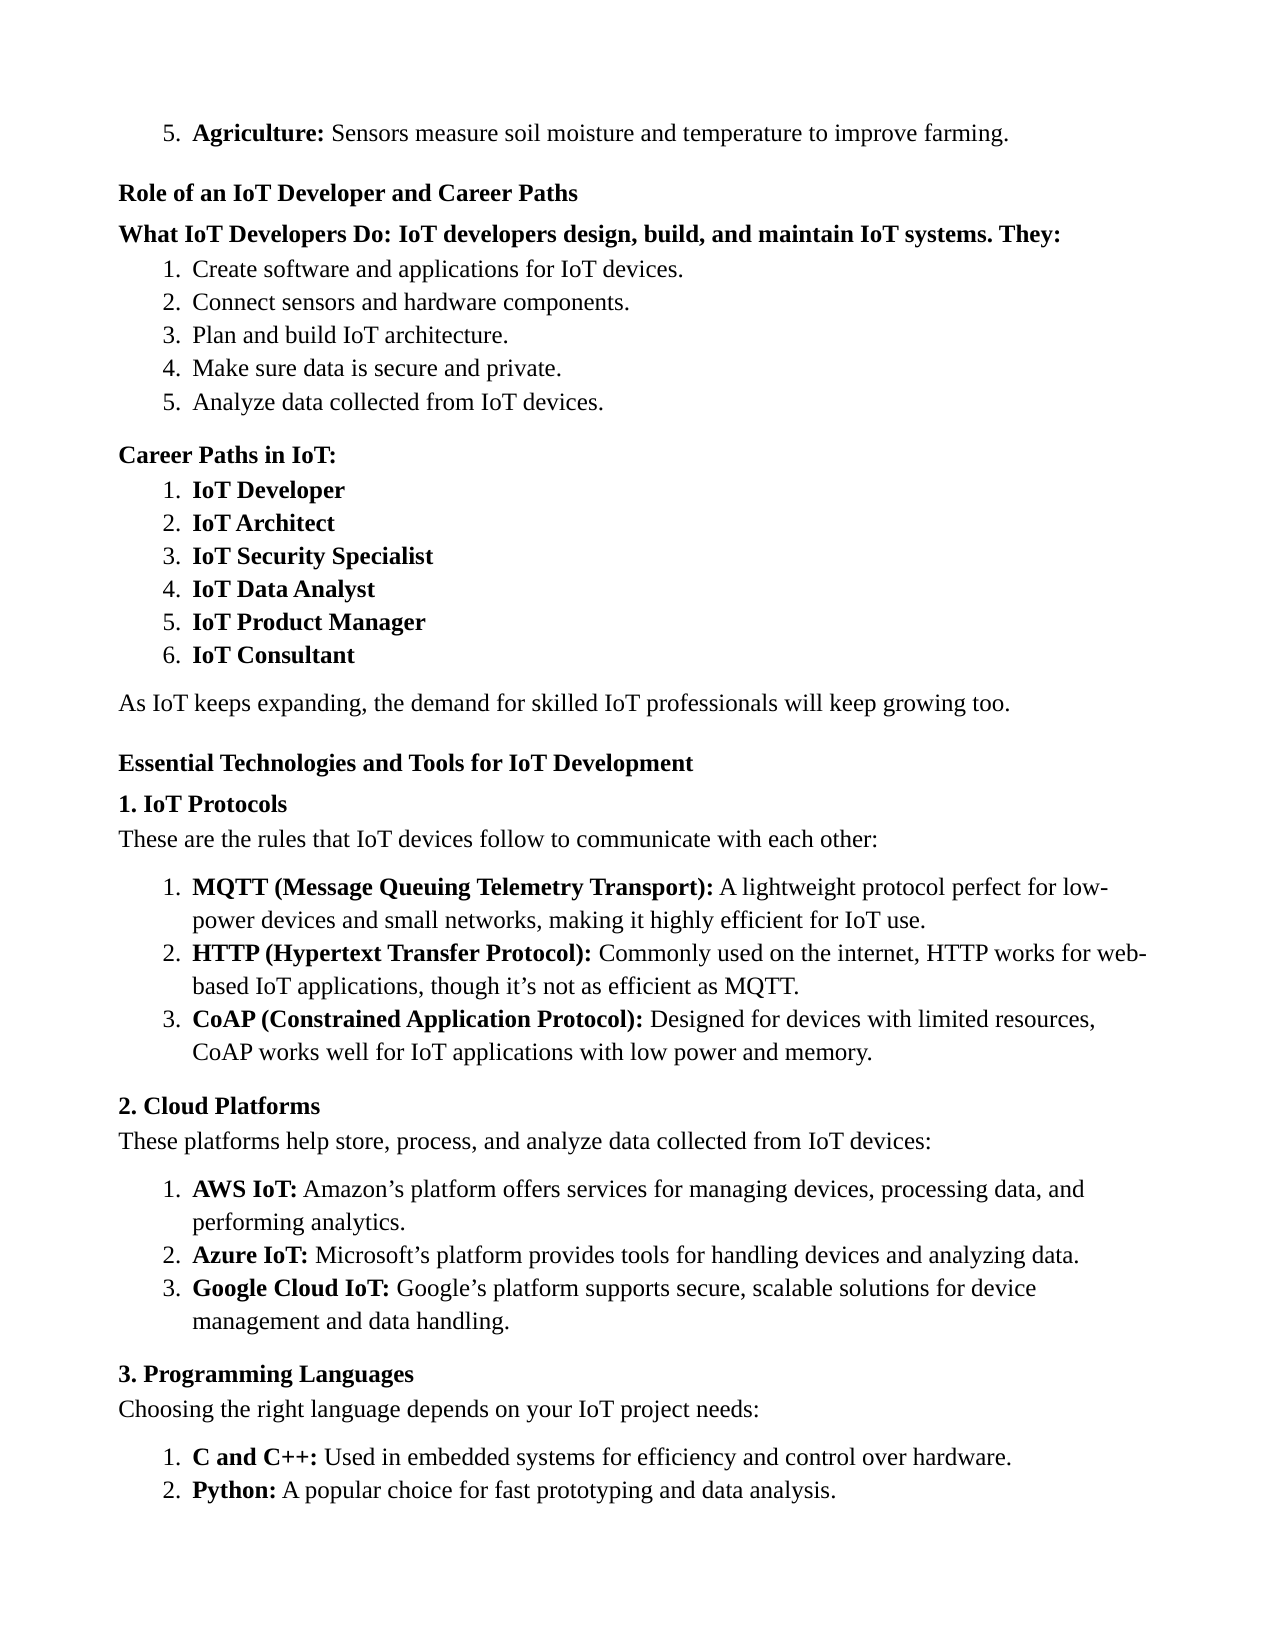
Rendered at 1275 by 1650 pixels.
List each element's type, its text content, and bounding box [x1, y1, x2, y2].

list IoT Developer [162, 475, 1157, 504]
list IoT Security Specialist [162, 541, 1157, 570]
list Google Cloud IoT: Google’s platform supports secure, scalable solutions for device management and data handling. [162, 1273, 1157, 1334]
list IoT Data Analyst [162, 574, 1157, 603]
list HTTP (Hypertext Transfer Protocol): Commonly used on the internet, HTTP works for web-based IoT applications, though it’s not as efficient as MQTT. [162, 938, 1157, 1000]
subtitle Career Paths in IoT: [118, 440, 1157, 469]
list Connect sensors and hardware components. [162, 287, 1157, 316]
list MQTT (Message Queuing Telemetry Transport): A lightweight protocol perfect for low-power devices and small networks, making it highly efficient for IoT use. [162, 872, 1157, 934]
list Plan and build IoT architecture. [162, 321, 1157, 349]
list IoT Architect [162, 508, 1157, 537]
list Make sure data is secure and private. [162, 353, 1157, 382]
list Agriculture: Sensors measure soil moisture and temperature to improve farming. [162, 118, 1157, 147]
text As IoT keeps expanding, the demand for skilled IoT professionals will keep growing too. [118, 688, 1157, 717]
subtitle 1. IoT Protocols [118, 789, 1157, 818]
list CoAP (Constrained Application Protocol): Designed for devices with limited resources, CoAP works well for IoT applications with low power and memory. [162, 1004, 1157, 1066]
subtitle 2. Cloud Platforms [118, 1091, 1157, 1120]
list IoT Consultant [162, 641, 1157, 669]
subtitle Role of an IoT Developer and Career Paths [118, 178, 1157, 207]
subtitle Essential Technologies and Tools for IoT Development [118, 748, 1157, 777]
text Choosing the right language depends on your IoT project needs: [118, 1394, 1157, 1423]
list Python: A popular choice for fast prototyping and data analysis. [162, 1475, 1157, 1504]
list Azure IoT: Microsoft’s platform provides tools for handling devices and analyzing data. [162, 1240, 1157, 1268]
list AWS IoT: Amazon’s platform offers services for managing devices, processing data, and performing analytics. [162, 1174, 1157, 1235]
list Create software and applications for IoT devices. [162, 254, 1157, 283]
text These platforms help store, process, and analyze data collected from IoT devices: [118, 1126, 1157, 1155]
subtitle 3. Programming Languages [118, 1359, 1157, 1388]
list IoT Product Manager [162, 607, 1157, 636]
list C and C++: Used in embedded systems for efficiency and control over hardware. [162, 1442, 1157, 1471]
subtitle What IoT Developers Do: IoT developers design, build, and maintain IoT systems. They: [118, 219, 1157, 248]
text These are the rules that IoT devices follow to communicate with each other: [118, 824, 1157, 853]
list Analyze data collected from IoT devices. [162, 387, 1157, 415]
